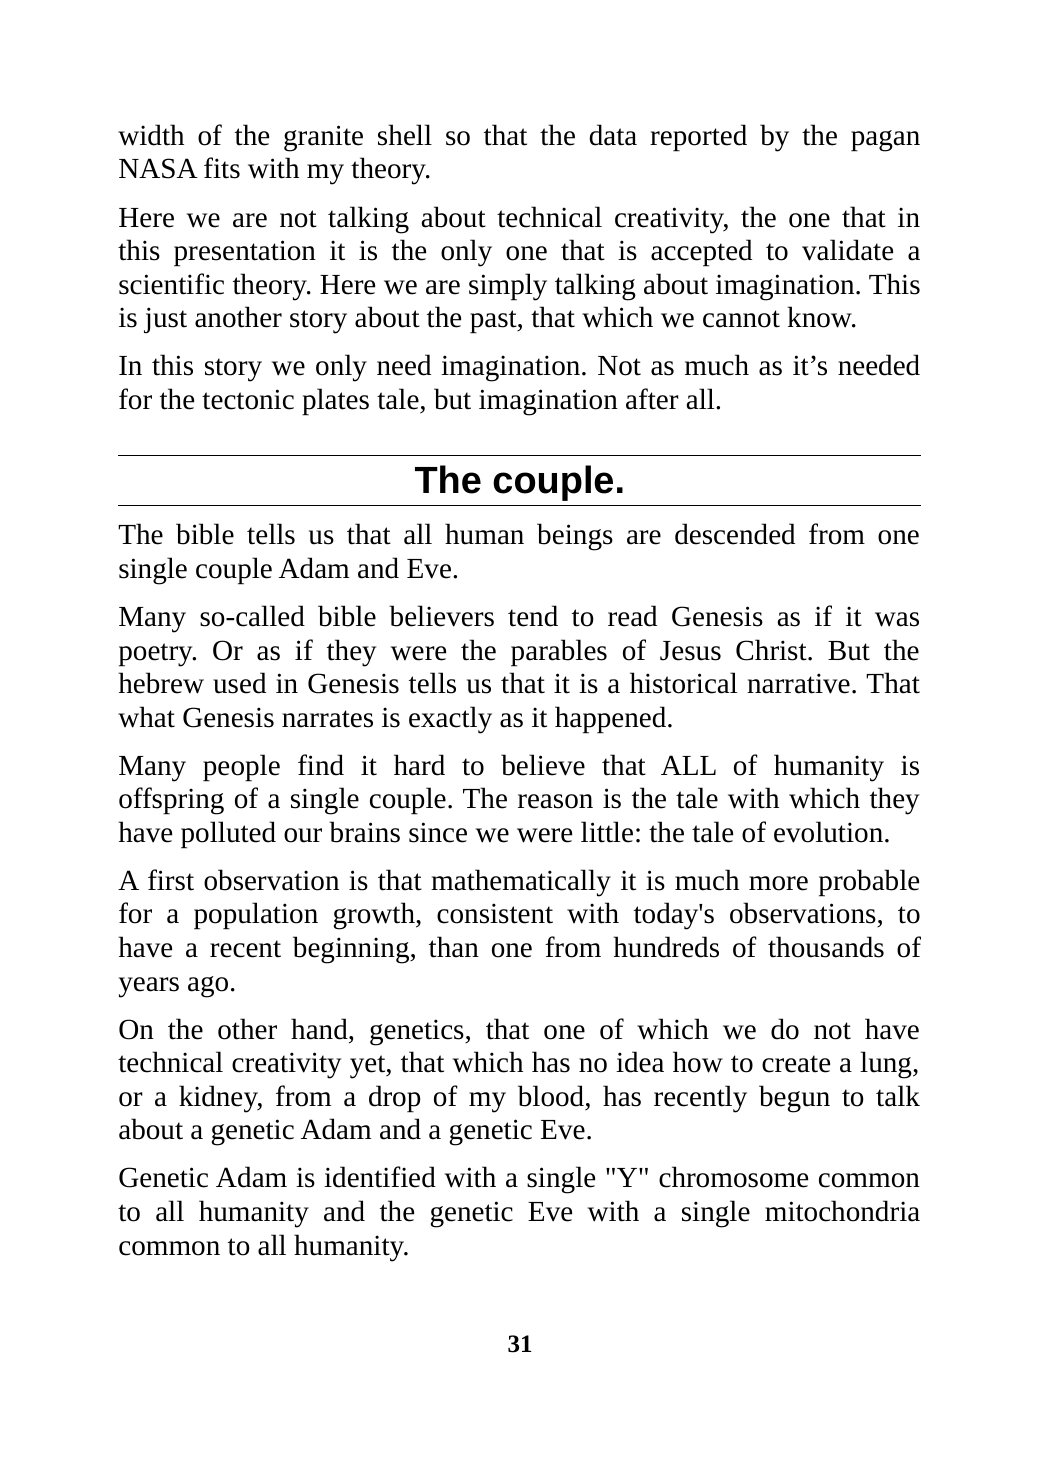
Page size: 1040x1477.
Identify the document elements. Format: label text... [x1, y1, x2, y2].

text Genetic Adam is identified with a single "Y" chromosome common to all humanity and the genetic Eve with a single mitochondria common to all humanity. [118, 1161, 921, 1261]
text On the other hand, genetics, that one of which we do not have technical creativity yet, that which has no idea how to create a lung, or a kidney, from a drop of my blood, has recently begun to talk about a genetic Adam and a genetic Eve. [118, 1012, 921, 1146]
text In this story we only need imagination. Not as much as it’s needed for the tectonic plates tale, but imagination after all. [118, 348, 921, 416]
subtitle The couple. [118, 456, 921, 505]
text width of the granite shell so that the data reported by the pagan NASA fits with my theory. [118, 118, 921, 185]
text A first observation is that mathematically it is much more probable for a population growth, consistent with today's observations, to have a recent beginning, than one from hundreds of thousands of years ago. [118, 863, 921, 997]
text The bible tells us that all human beings are descended from one single couple Adam and Eve. [118, 517, 921, 584]
text Many so-called bible believers tend to read Genesis as if it was poetry. Or as if they were the parables of Jesus Christ. But the hebrew used in Genesis tells us that it is a historical narrative. That what Genesis narrates is exactly as it happened. [118, 599, 921, 733]
text Here we are not talking about technical creativity, the one that in this presentation it is the only one that is accepted to validate a scientific theory. Here we are simply talking about imagination. This is just another story about the past, that which we cannot know. [118, 200, 921, 334]
text Many people find it hard to believe that ALL of humanity is offspring of a single couple. The reason is the tale with which they have polluted our brains since we were little: the tale of evolution. [118, 748, 921, 848]
